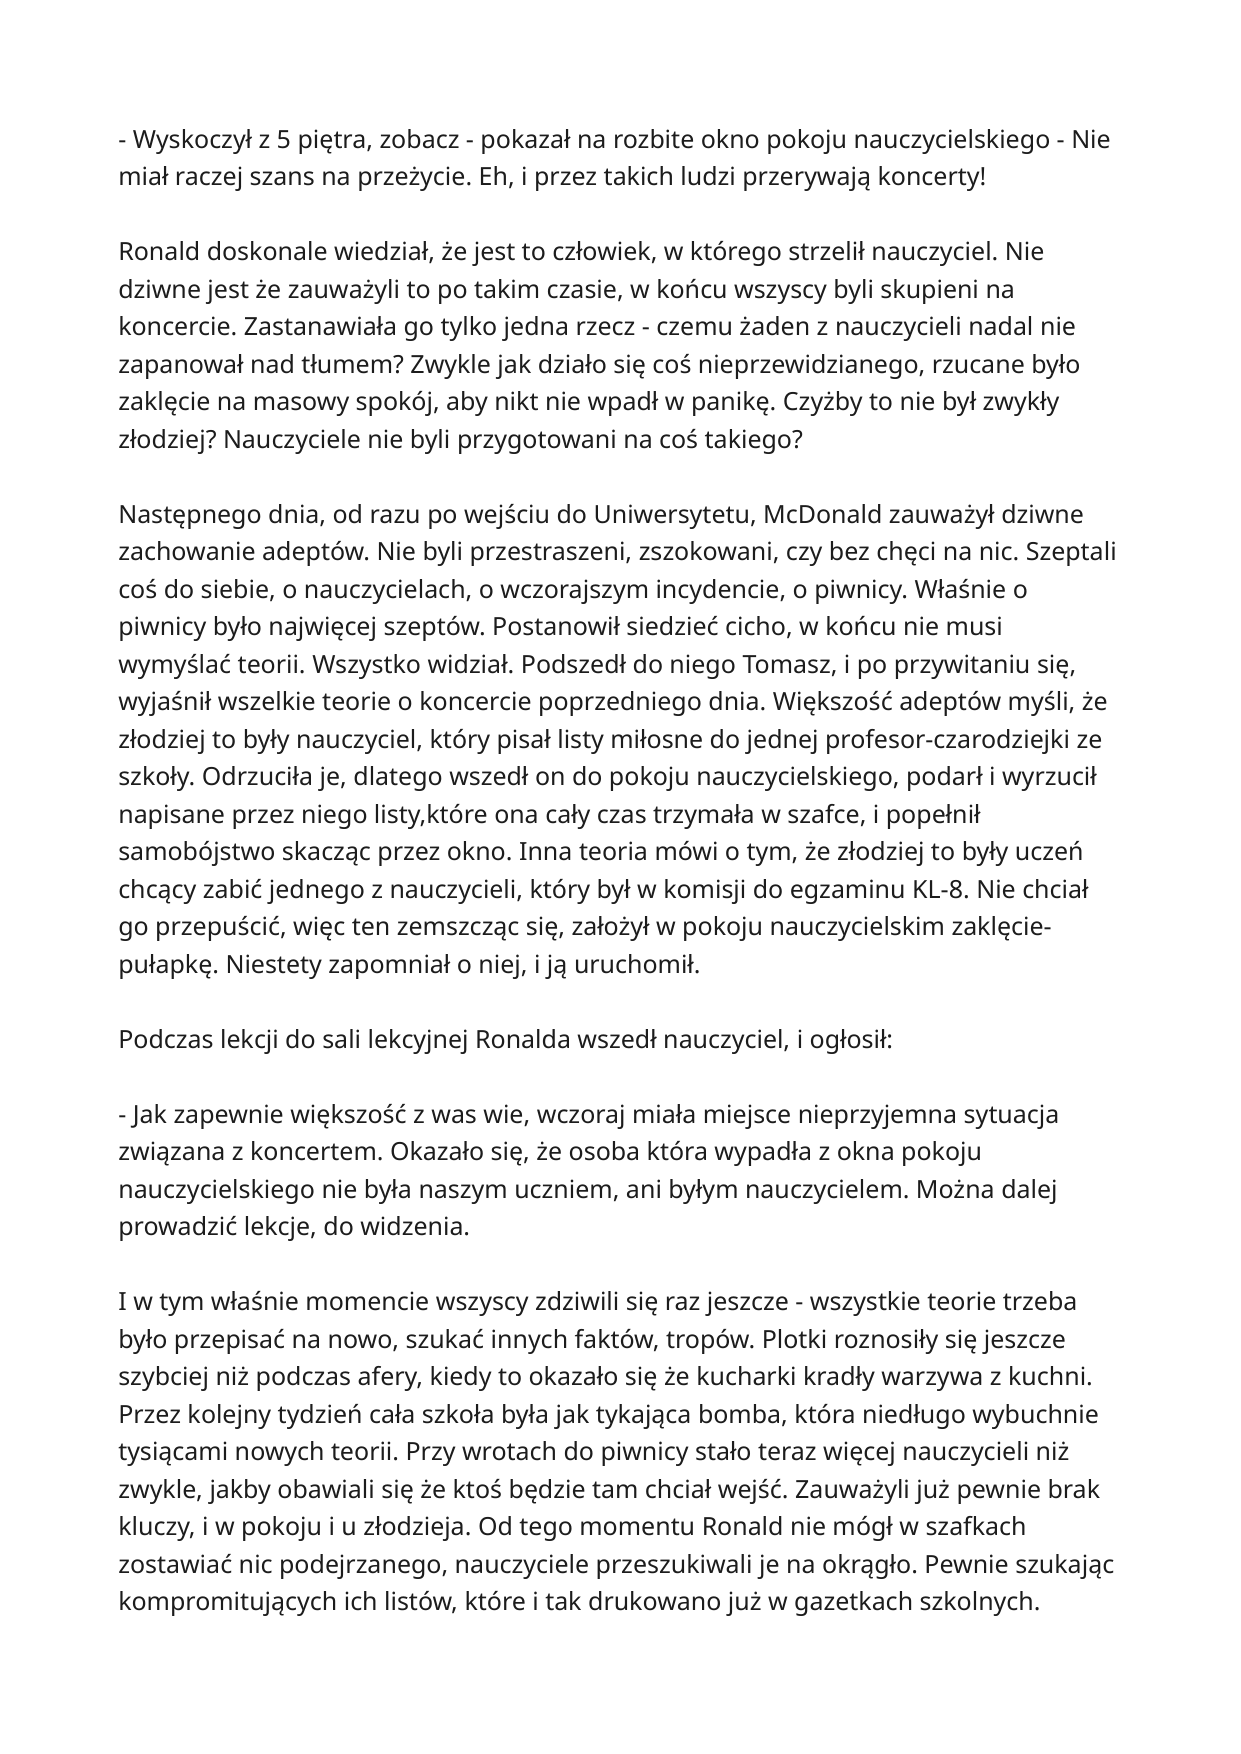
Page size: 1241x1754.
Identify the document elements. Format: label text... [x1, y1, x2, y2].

text I w tym właśnie momencie wszyscy zdziwili się raz jeszcze - wszystkie teorie trzeba było przepisać na nowo, szukać innych faktów, tropów. Plotki roznosiły się jeszcze szybciej niż podczas afery, kiedy to okazało się że kucharki kradły warzywa z kuchni. Przez kolejny tydzień cała szkoła była jak tykająca bomba, która niedługo wybuchnie tysiącami nowych teorii. Przy wrotach do piwnicy stało teraz więcej nauczycieli niż zwykle, jakby obawiali się że ktoś będzie tam chciał wejść. Zauważyli już pewnie brak kluczy, i w pokoju i u złodzieja. Od tego momentu Ronald nie mógł w szafkach zostawiać nic podejrzanego, nauczyciele przeszukiwali je na okrągło. Pewnie szukając kompromitujących ich listów, które i tak drukowano już w gazetkach szkolnych. [118, 1281, 1122, 1618]
text Ronald doskonale wiedział, że jest to człowiek, w którego strzelił nauczyciel. Nie dziwne jest że zauważyli to po takim czasie, w końcu wszyscy byli skupieni na koncercie. Zastanawiała go tylko jedna rzecz - czemu żaden z nauczycieli nadal nie zapanował nad tłumem? Zwykle jak działo się coś nieprzewidzianego, rzucane było zaklęcie na masowy spokój, aby nikt nie wpadł w panikę. Czyżby to nie był zwykły złodziej? Nauczyciele nie byli przygotowani na coś takiego? [118, 231, 1122, 456]
text - Jak zapewnie większość z was wie, wczoraj miała miejsce nieprzyjemna sytuacja związana z koncertem. Okazało się, że osoba która wypadła z okna pokoju nauczycielskiego nie była naszym uczniem, ani byłym nauczycielem. Można dalej prowadzić lekcje, do widzenia. [118, 1093, 1122, 1243]
text Następnego dnia, od razu po wejściu do Uniwersytetu, McDonald zauważył dziwne zachowanie adeptów. Nie byli przestraszeni, zszokowani, czy bez chęci na nic. Szeptali coś do siebie, o nauczycielach, o wczorajszym incydencie, o piwnicy. Właśnie o piwnicy było najwięcej szeptów. Postanowił siedzieć cicho, w końcu nie musi wymyślać teorii. Wszystko widział. Podszedł do niego Tomasz, i po przywitaniu się, wyjaśnił wszelkie teorie o koncercie poprzedniego dnia. Większość adeptów myśli, że złodziej to były nauczyciel, który pisał listy miłosne do jednej profesor-czarodziejki ze szkoły. Odrzuciła je, dlatego wszedł on do pokoju nauczycielskiego, podarł i wyrzucił napisane przez niego listy,które ona cały czas trzymała w szafce, i popełnił samobójstwo skacząc przez okno. Inna teoria mówi o tym, że złodziej to były uczeń chcący zabić jednego z nauczycieli, który był w komisji do egzaminu KL-8. Nie chciał go przepuścić, więc ten zemszcząc się, założył w pokoju nauczycielskim zaklęcie-pułapkę. Niestety zapomniał o niej, i ją uruchomił. [118, 493, 1122, 981]
text Podczas lekcji do sali lekcyjnej Ronalda wszedł nauczyciel, i ogłosił: [118, 1018, 1122, 1056]
text - Wyskoczył z 5 piętra, zobacz - pokazał na rozbite okno pokoju nauczycielskiego - Nie miał raczej szans na przeżycie. Eh, i przez takich ludzi przerywają koncerty! [118, 118, 1122, 193]
